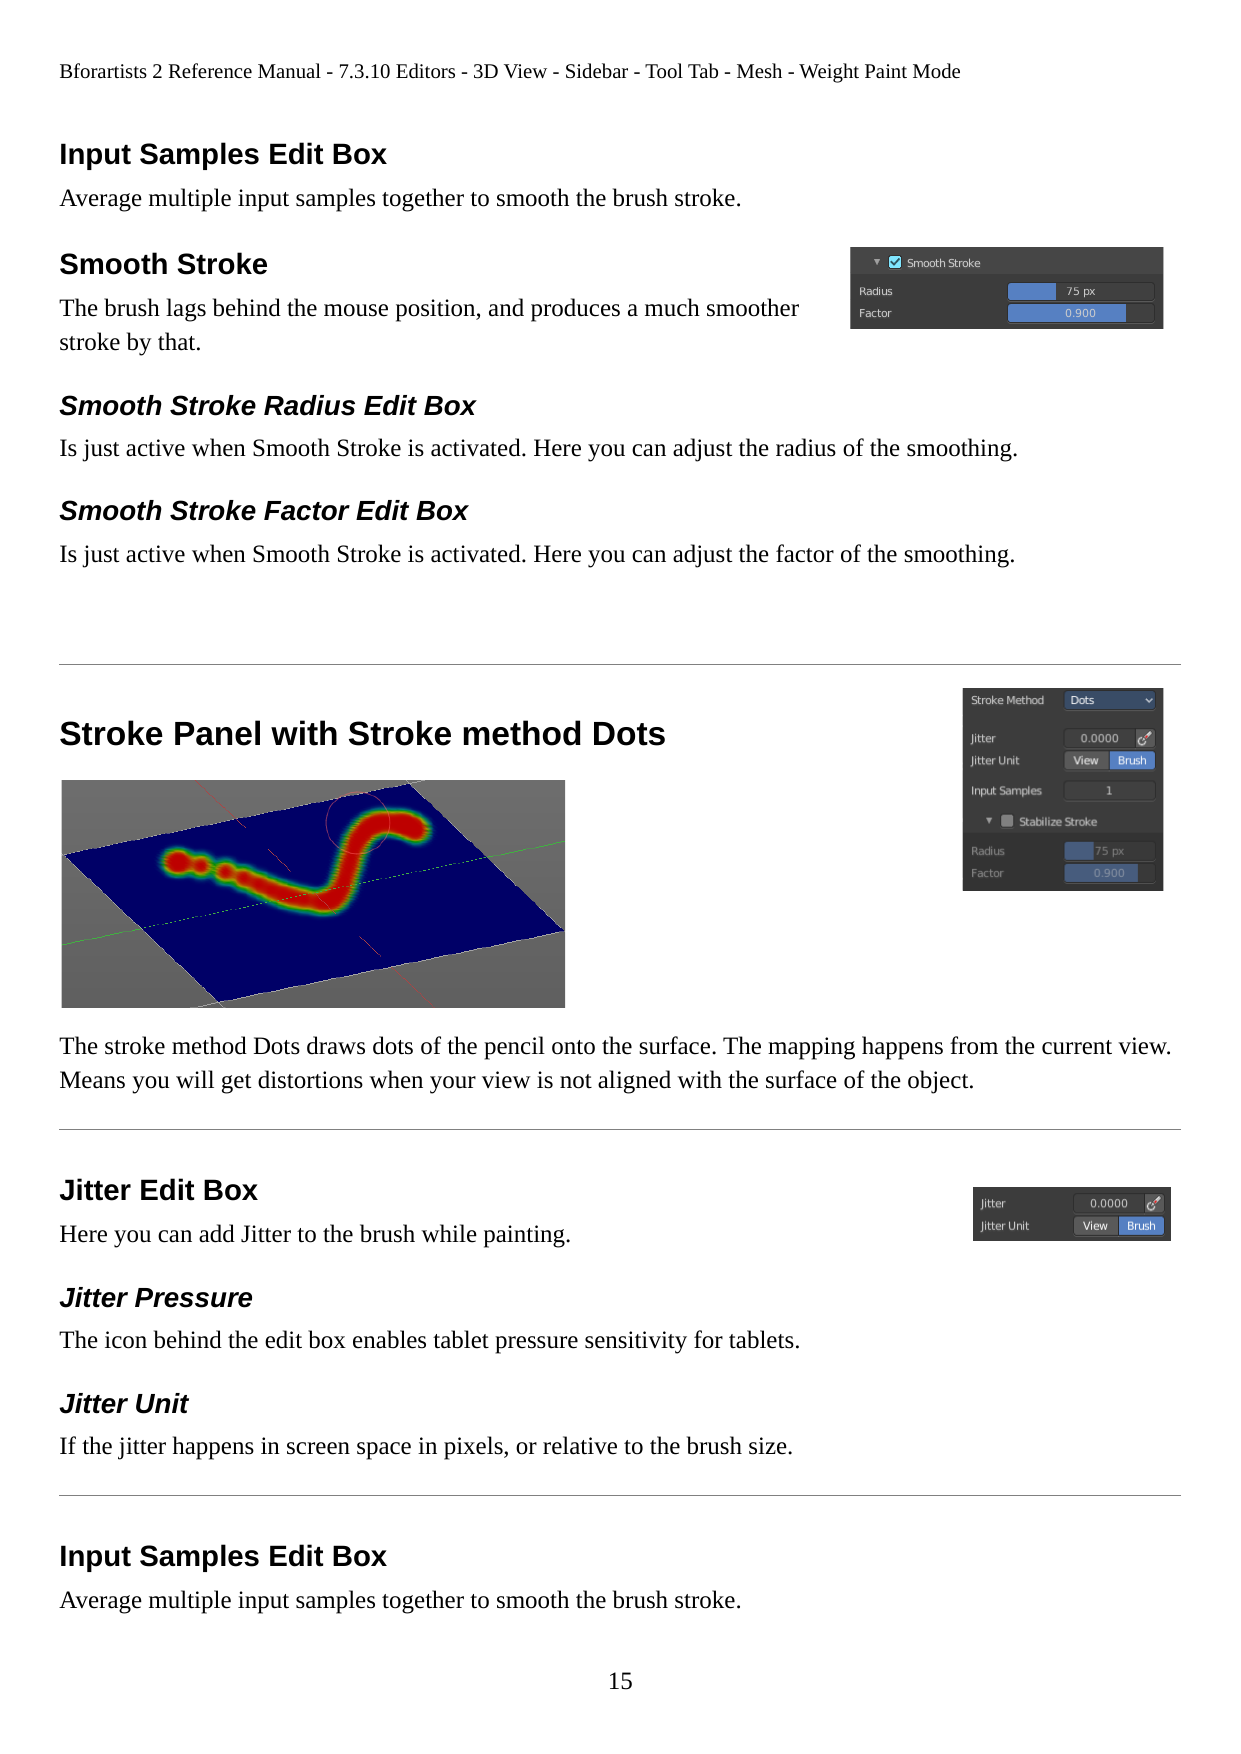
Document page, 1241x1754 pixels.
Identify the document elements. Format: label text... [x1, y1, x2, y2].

picture [962, 688, 1164, 891]
picture [850, 247, 1164, 329]
text If the jitter happens in screen space in pixels, or relative to the brush size. [59, 1431, 1181, 1460]
subtitle [1164, 247, 1181, 280]
text Average multiple input samples together to smooth the brush stroke. [59, 183, 1181, 212]
text Average multiple input samples together to smooth the brush stroke. [59, 1586, 1181, 1614]
text Here you can add Jitter to the brush while painting. [59, 1219, 1181, 1248]
text The icon behind the edit box enables tablet pressure sensitivity for tablets. [59, 1326, 1181, 1354]
subtitle Input Samples Edit Box [59, 137, 1181, 170]
subtitle Jitter Pressure [59, 1281, 1181, 1313]
subtitle Input Samples Edit Box [59, 1539, 1181, 1573]
subtitle Jitter Edit Box [59, 1173, 1181, 1207]
picture [61, 780, 566, 1008]
text Is just active when Smooth Stroke is activated. Here you can adjust the factor of the smoothing. [59, 539, 1181, 568]
subtitle Smooth Stroke [59, 247, 850, 280]
subtitle Smooth Stroke Radius Edit Box [59, 389, 1181, 421]
text The brush lags behind the mouse position, and produces a much smoother stroke by that. [59, 293, 1181, 356]
subtitle Stroke Panel with Stroke method Dots [59, 714, 962, 753]
subtitle Jitter Unit [59, 1387, 1181, 1419]
picture [973, 1187, 1171, 1241]
text The stroke method Dots draws dots of the pencil onto the surface. The mapping happens from the current view. Means you will get distortions when your view is not aligned with the surface of the object. [59, 765, 1181, 1094]
subtitle Smooth Stroke Factor Edit Box [59, 495, 1181, 527]
text Is just active when Smooth Stroke is activated. Here you can adjust the radius of the smoothing. [59, 433, 1181, 462]
